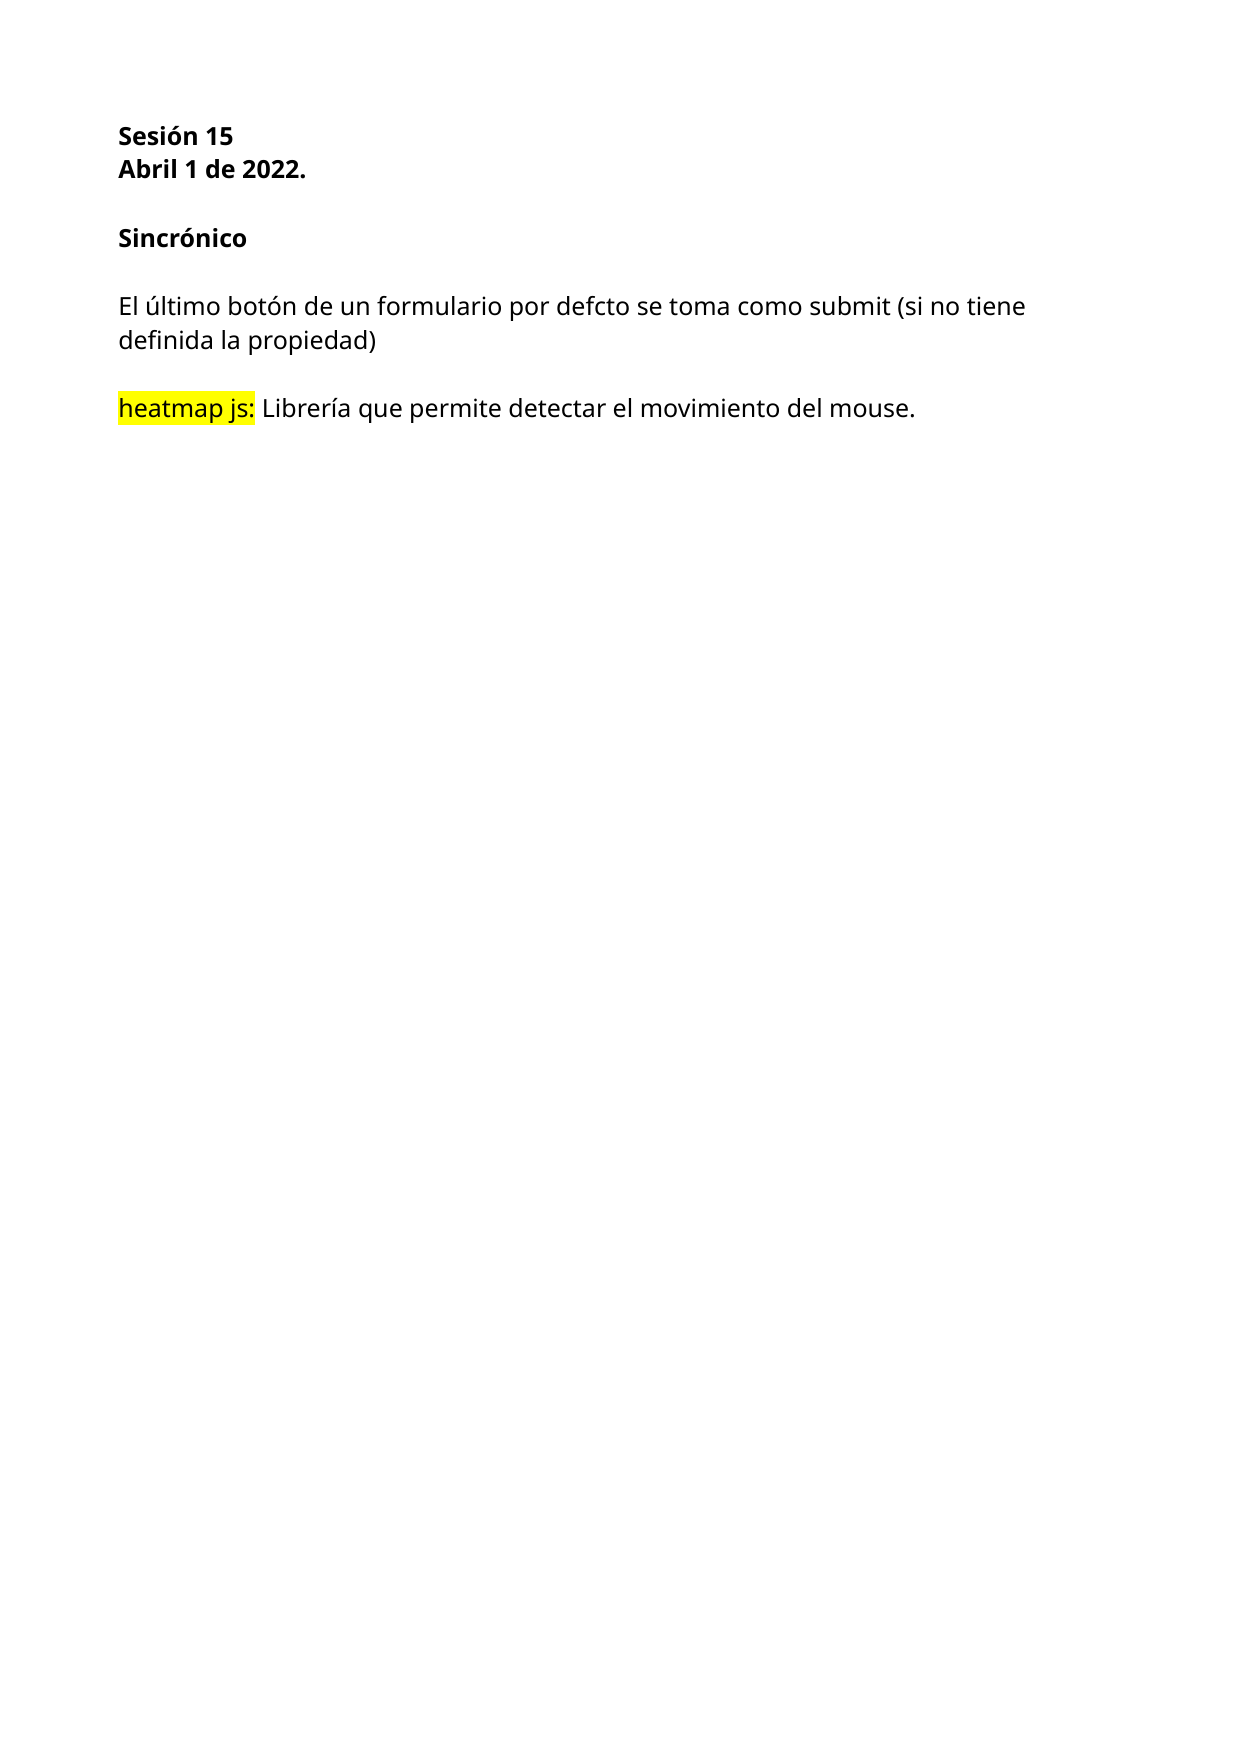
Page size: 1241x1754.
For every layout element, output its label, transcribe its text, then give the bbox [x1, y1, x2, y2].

text Sincrónico [118, 220, 1122, 254]
text Abril 1 de 2022. [118, 152, 1122, 186]
text El último botón de un formulario por defcto se toma como submit (si no tiene definida la propiedad) [118, 288, 1122, 357]
text heatmap js: Librería que permite detectar el movimiento del mouse. [118, 391, 1122, 425]
text Sesión 15 [118, 118, 1122, 152]
